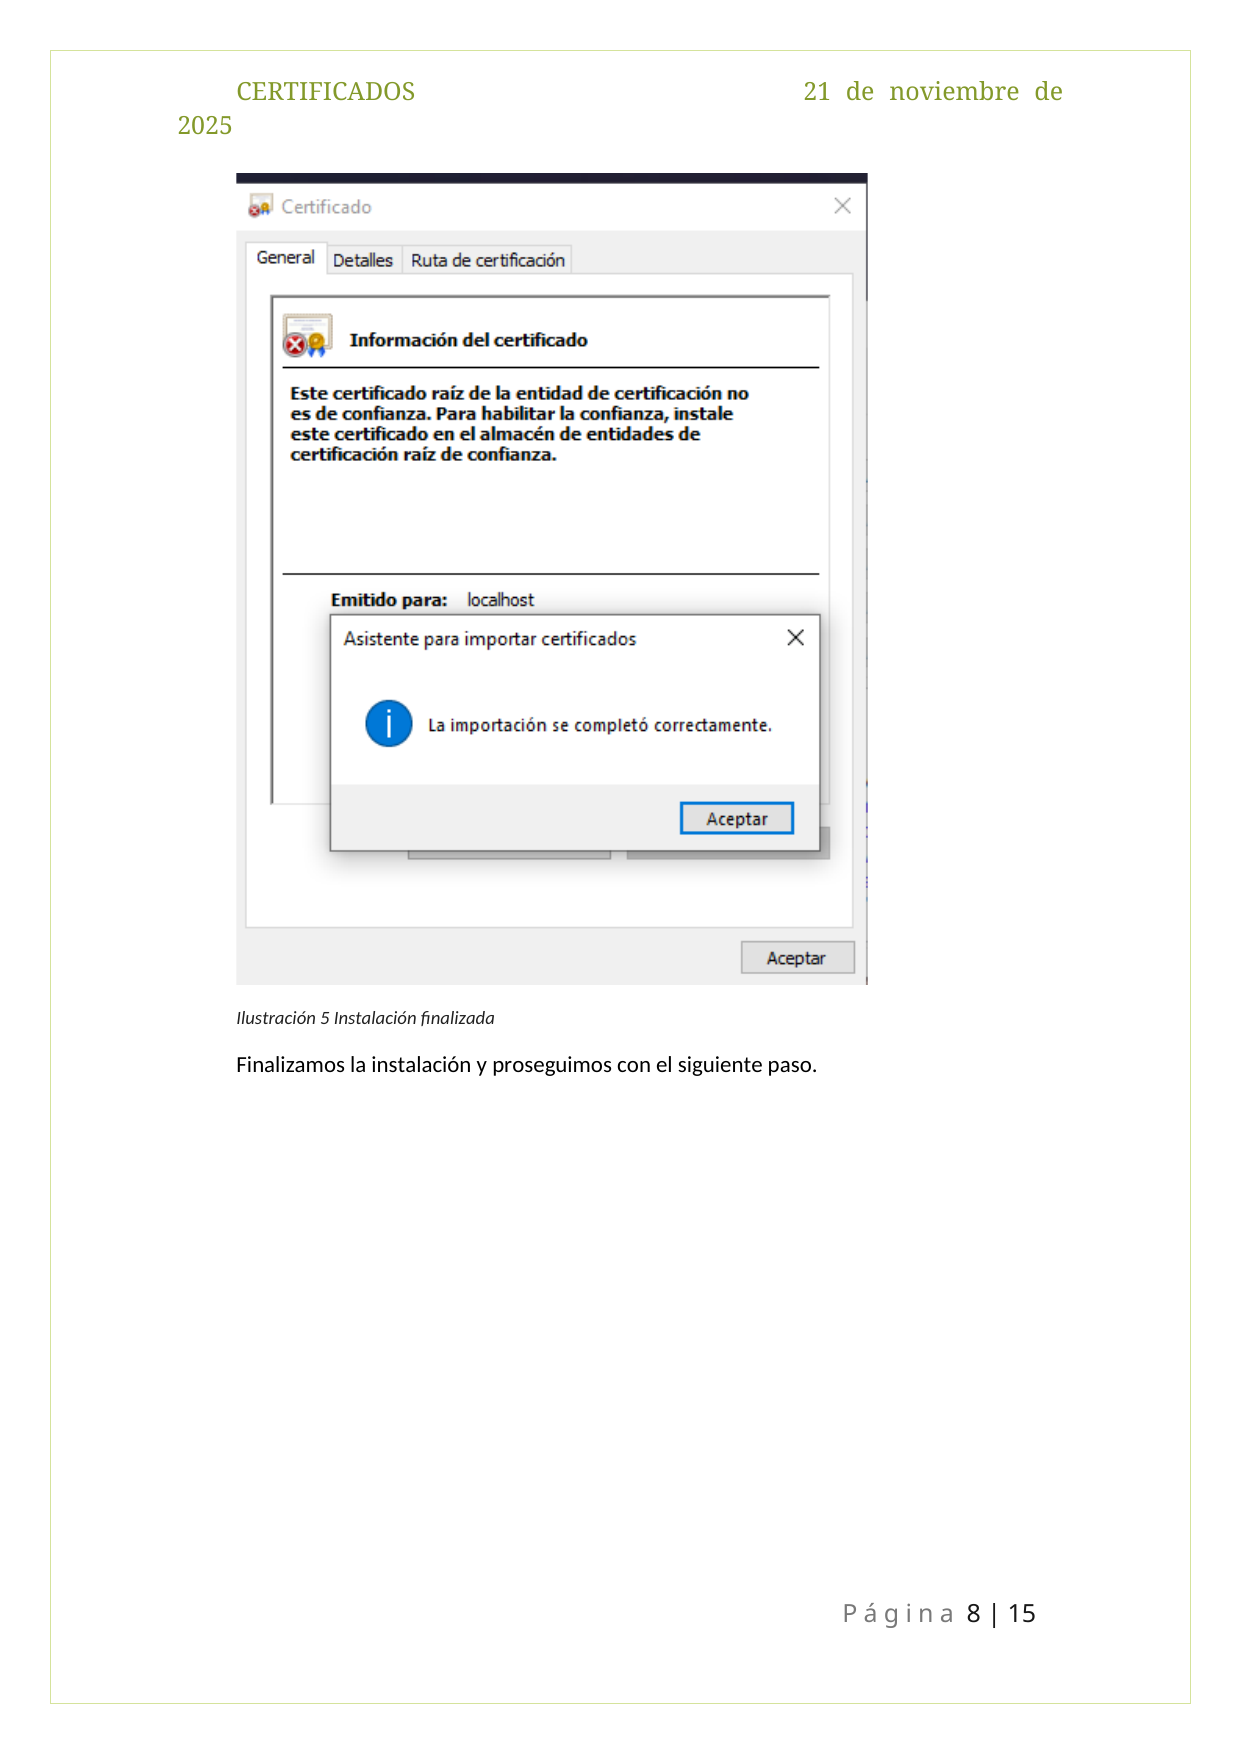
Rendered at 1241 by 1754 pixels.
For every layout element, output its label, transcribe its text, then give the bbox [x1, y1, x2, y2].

text Finalizamos la instalación y proseguimos con el siguiente paso. [177, 1050, 1063, 1078]
text Ilustración 5 Instalación finalizada [177, 1006, 1063, 1029]
